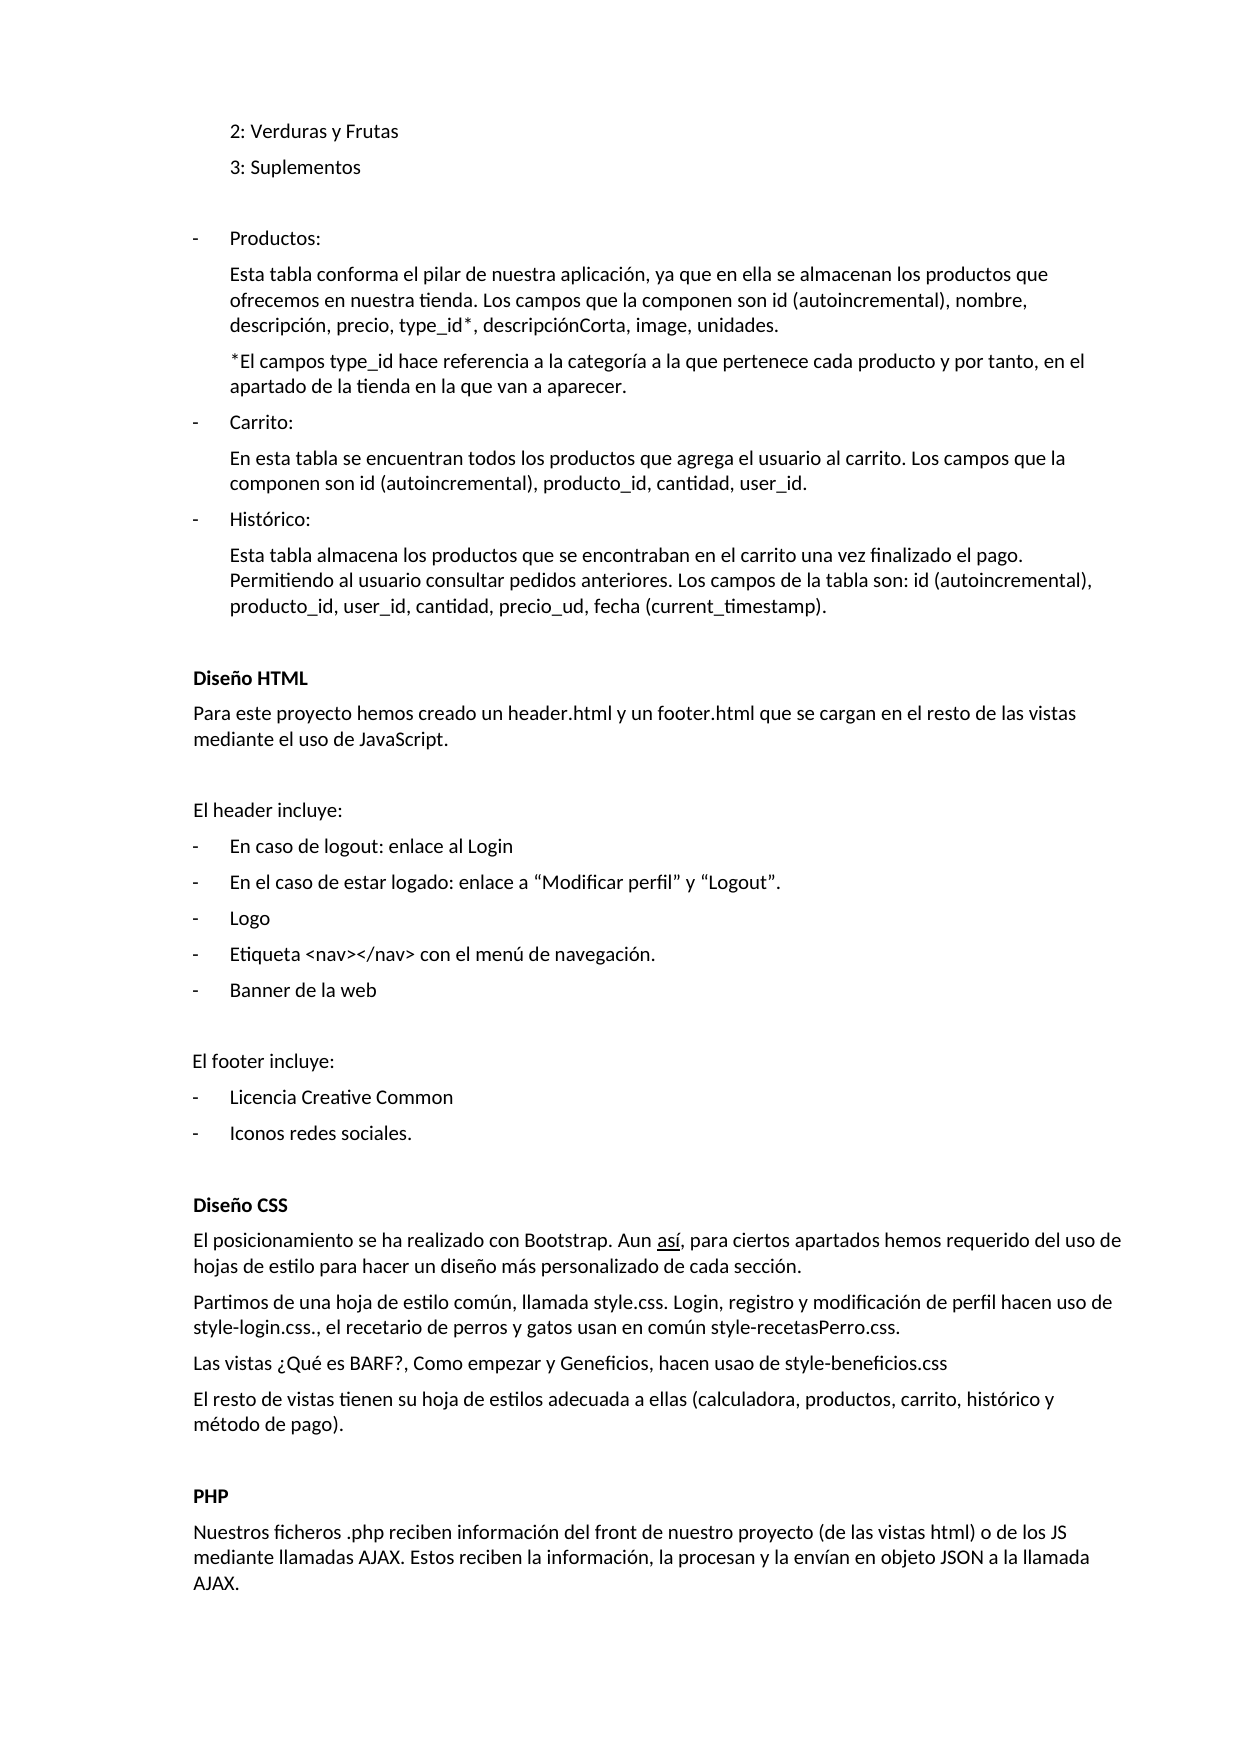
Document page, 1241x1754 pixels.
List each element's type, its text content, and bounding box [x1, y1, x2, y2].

text El posicionamiento se ha realizado con Bootstrap. Aun así, para ciertos apartados hemos requerido del uso de hojas de estilo para hacer un diseño más personalizado de cada sección. [193, 1228, 1122, 1278]
text En esta tabla se encuentran todos los productos que agrega el usuario al carrito. Los campos que la componen son id (autoincremental), producto_id, cantidad, user_id. [229, 445, 1122, 496]
text Esta tabla conforma el pilar de nuestra aplicación, ya que en ella se almacenan los productos que ofrecemos en nuestra tienda. Los campos que la componen son id (autoincremental), nombre, descripción, precio, type_id*, descripciónCorta, image, unidades. [229, 261, 1122, 338]
text El header incluye: [193, 798, 1122, 823]
text Nuestros ficheros .php reciben información del front de nuestro proyecto (de las vistas html) o de los JS mediante llamadas AJAX. Estos reciben la información, la procesan y la envían en objeto JSON a la llamada AJAX. [193, 1519, 1122, 1595]
list Banner de la web [192, 977, 1122, 1002]
list Logo [192, 905, 1122, 931]
list En caso de logout: enlace al Login [192, 833, 1122, 859]
text Para este proyecto hemos creado un header.html y un footer.html que se cargan en el resto de las vistas mediante el uso de JavaScript. [193, 701, 1122, 751]
text *El campos type_id hace referencia a la categoría a la que pertenece cada producto y por tanto, en el apartado de la tienda en la que van a aparecer. [229, 348, 1122, 399]
text PHP [193, 1483, 1122, 1508]
list Etiqueta <nav></nav> con el menú de navegación. [192, 941, 1122, 966]
text Esta tabla almacena los productos que se encontraban en el carrito una vez finalizado el pago. Permitiendo al usuario consultar pedidos anteriores. Los campos de la tabla son: id (autoincremental), producto_id, user_id, cantidad, precio_ud, fecha (current_timestamp). [229, 542, 1122, 618]
text 2: Verduras y Frutas [156, 118, 1122, 143]
text 3: Suplementos [156, 154, 1122, 179]
text El resto de vistas tienen su hoja de estilos adecuada a ellas (calculadora, productos, carrito, histórico y método de pago). [193, 1386, 1122, 1437]
list Productos: [192, 226, 1122, 251]
list En el caso de estar logado: enlace a “Modificar perfil” y “Logout”. [192, 869, 1122, 895]
text Las vistas ¿Qué es BARF?, Como empezar y Geneficios, hacen usao de style-beneficios.css [193, 1350, 1122, 1376]
text Partimos de una hoja de estilo común, llamada style.css. Login, registro y modificación de perfil hacen uso de style-login.css., el recetario de perros y gatos usan en común style-recetasPerro.css. [193, 1289, 1122, 1340]
text Diseño CSS [193, 1192, 1122, 1217]
list Histórico: [192, 506, 1122, 532]
list Licencia Creative Common [192, 1084, 1122, 1110]
list Carrito: [192, 409, 1122, 435]
text El footer incluye: [192, 1048, 1122, 1074]
list Iconos redes sociales. [192, 1120, 1122, 1146]
text Diseño HTML [193, 665, 1122, 690]
